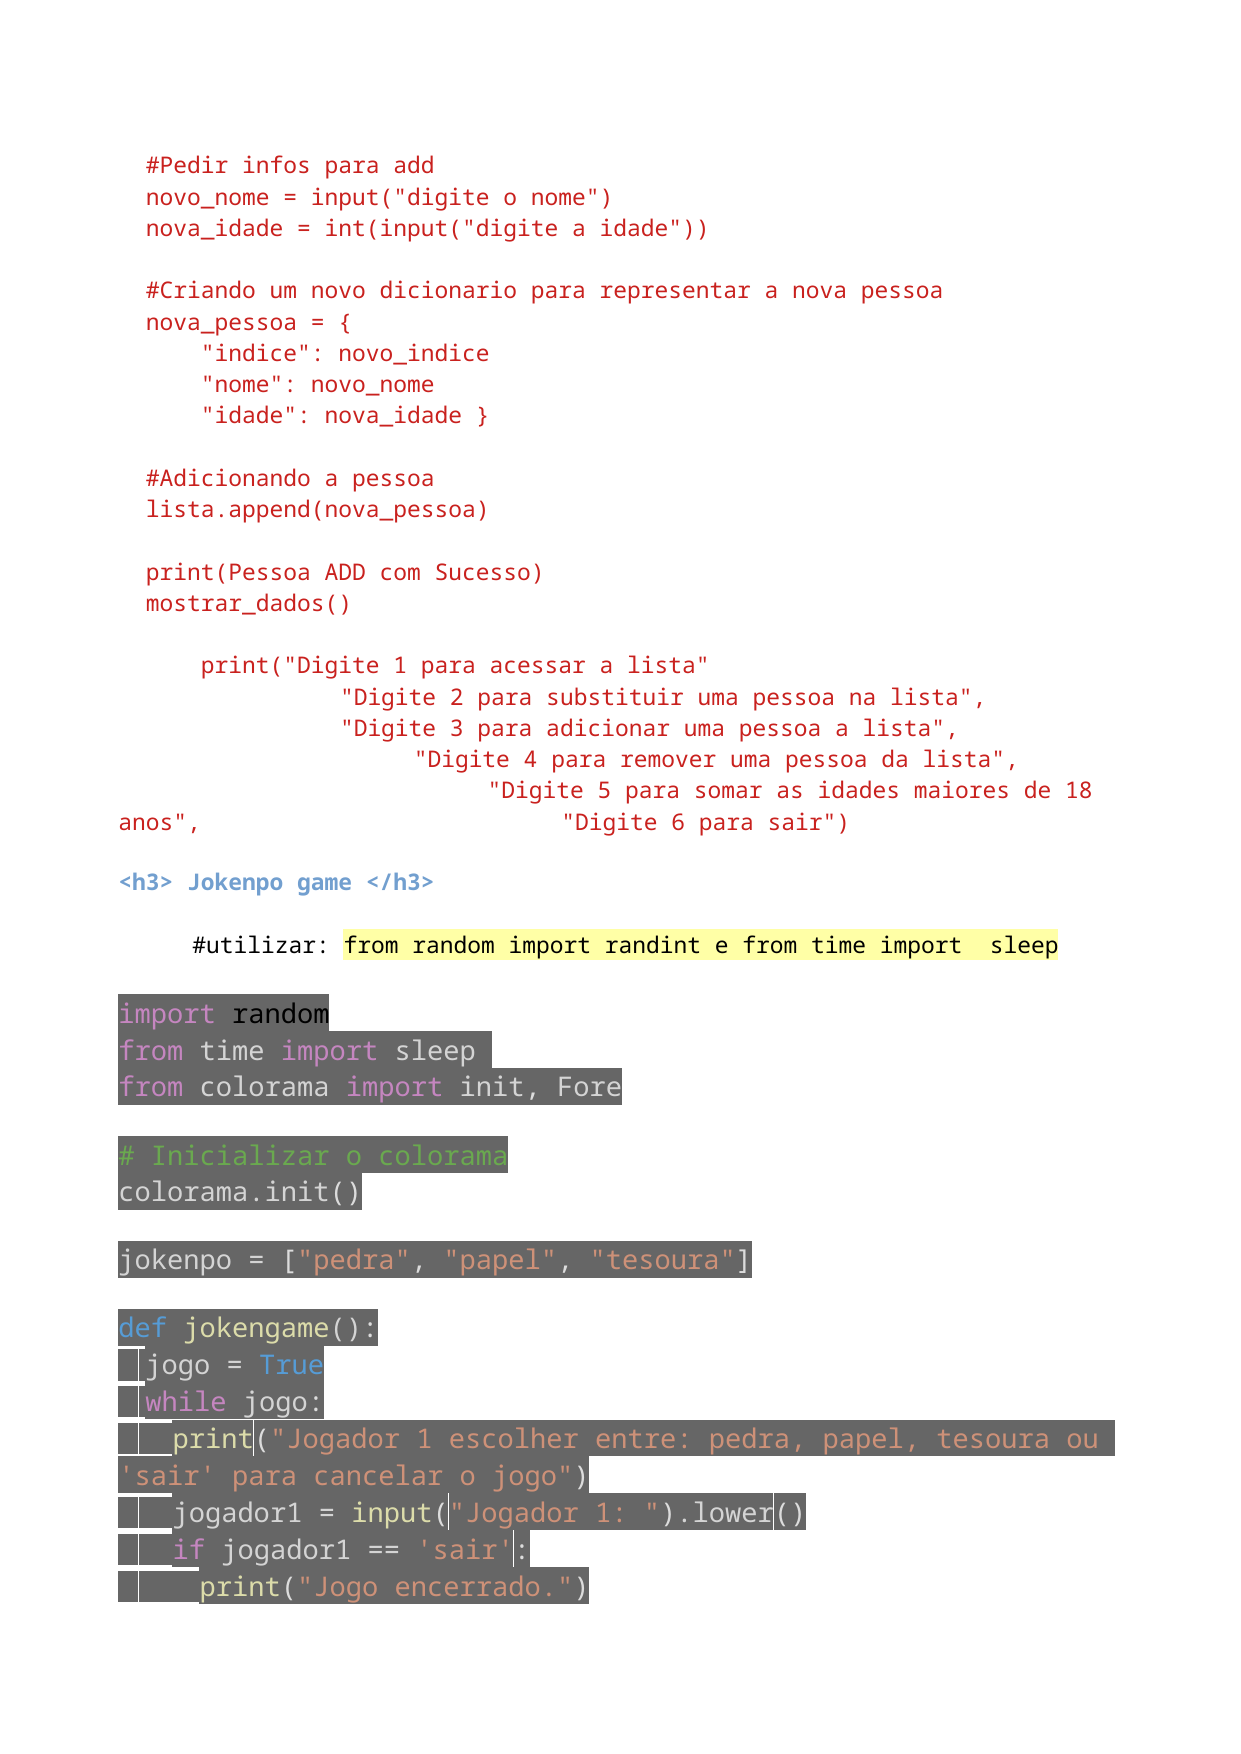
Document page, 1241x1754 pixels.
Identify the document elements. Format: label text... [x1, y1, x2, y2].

text jokenpo = ["pedra", "papel", "tesoura"] [118, 1241, 1122, 1278]
text jogo = True [118, 1346, 1122, 1383]
text print("Jogador 1 escolher entre: pedra, papel, tesoura ou 'sair' para cancelar o jogo") [118, 1419, 1122, 1493]
text "indice": novo_indice [118, 337, 1122, 368]
text nova_pessoa = { [118, 306, 1122, 337]
text lista.append(nova_pessoa) [118, 493, 1122, 524]
text if jogador1 == 'sair': [118, 1530, 1122, 1567]
text colorama.init() [118, 1173, 1122, 1210]
text #Criando um novo dicionario para representar a nova pessoa [118, 274, 1122, 306]
text nova_idade = int(input("digite a idade")) [118, 212, 1122, 243]
text novo_nome = input("digite o nome") [118, 181, 1122, 212]
text from colorama import init, Fore [118, 1068, 1122, 1105]
text jogador1 = input("Jogador 1: ").lower() [118, 1493, 1122, 1530]
text while jogo: [118, 1383, 1122, 1419]
text <h3> Jokenpo game </h3> [118, 866, 1122, 898]
text # Inicializar o colorama [118, 1136, 1122, 1173]
text #utilizar: from random import randint e from time import sleep [118, 929, 1122, 960]
text import random [118, 960, 1122, 1031]
text def jokengame(): [118, 1309, 1122, 1346]
text print("Jogo encerrado.") [118, 1567, 1122, 1604]
text print(Pessoa ADD com Sucesso) [118, 556, 1122, 587]
text #Pedir infos para add [118, 149, 1122, 181]
text print("Digite 1 para acessar a lista" "Digite 2 para substituir uma pessoa na lista", "Digite 3 para adicionar uma pessoa a lista", "Digite 4 para remover uma pessoa da lista", "Digite 5 para somar as idades maiores de 18 anos", "Digite 6 para sair") [118, 618, 1122, 837]
text mostrar_dados() [118, 587, 1122, 618]
text from time import sleep [118, 1031, 1122, 1068]
text #Adicionando a pessoa [118, 462, 1122, 493]
text "nome": novo_nome [118, 368, 1122, 399]
text "idade": nova_idade } [118, 399, 1122, 431]
